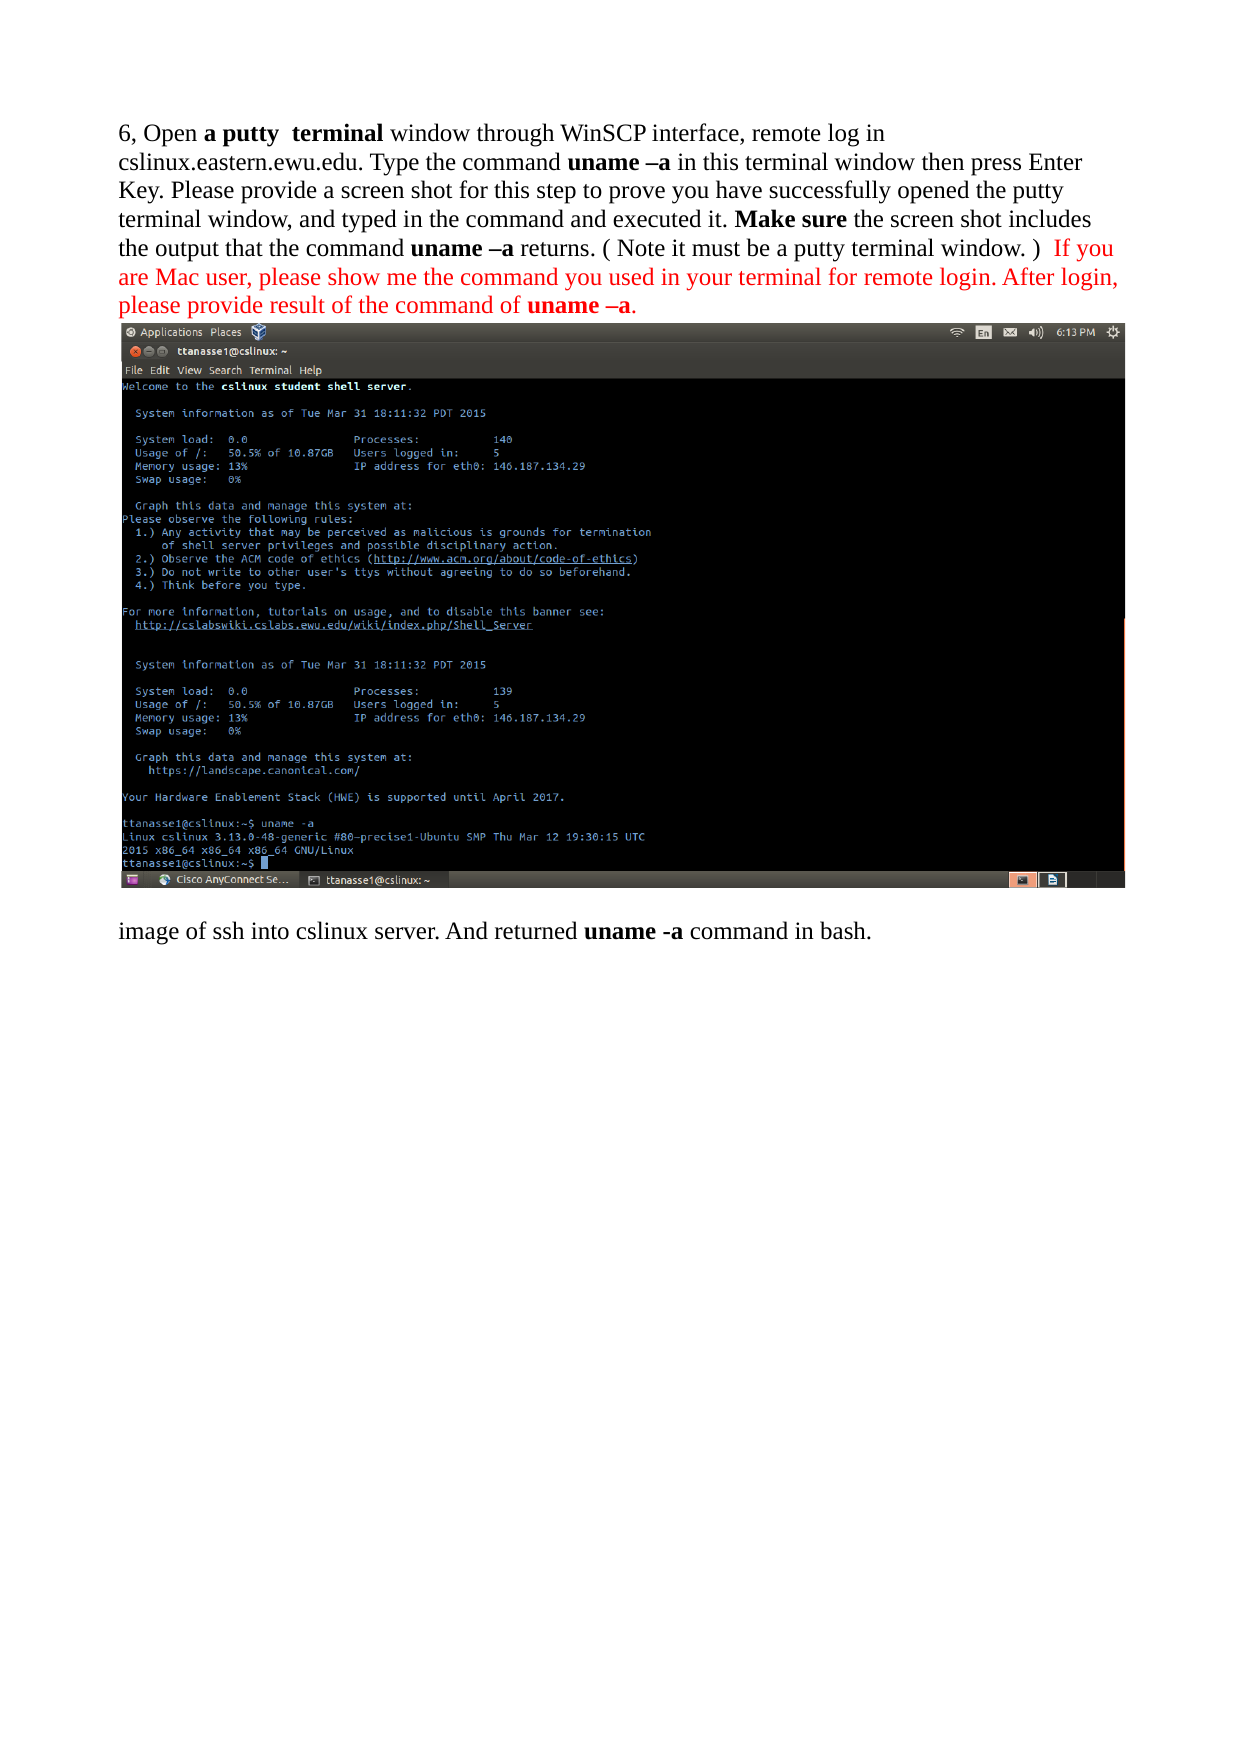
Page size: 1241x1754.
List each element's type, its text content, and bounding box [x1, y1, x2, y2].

text image of ssh into cslinux server. And returned uname -a command in bash. [118, 916, 1122, 945]
picture [121, 323, 1126, 888]
text 6, Open a putty terminal window through WinSCP interface, remote log in cslinux.eastern.ewu.edu. Type the command uname –a in this terminal window then press Enter Key. Please provide a screen shot for this step to prove you have successfully opened the putty terminal window, and typed in the command and executed it. Make sure the screen shot includes the output that the command uname –a returns. ( Note it must be a putty terminal window. ) If you are Mac user, please show me the command you used in your terminal for remote login. After login, please provide result of the command of uname –a. [118, 118, 1122, 319]
